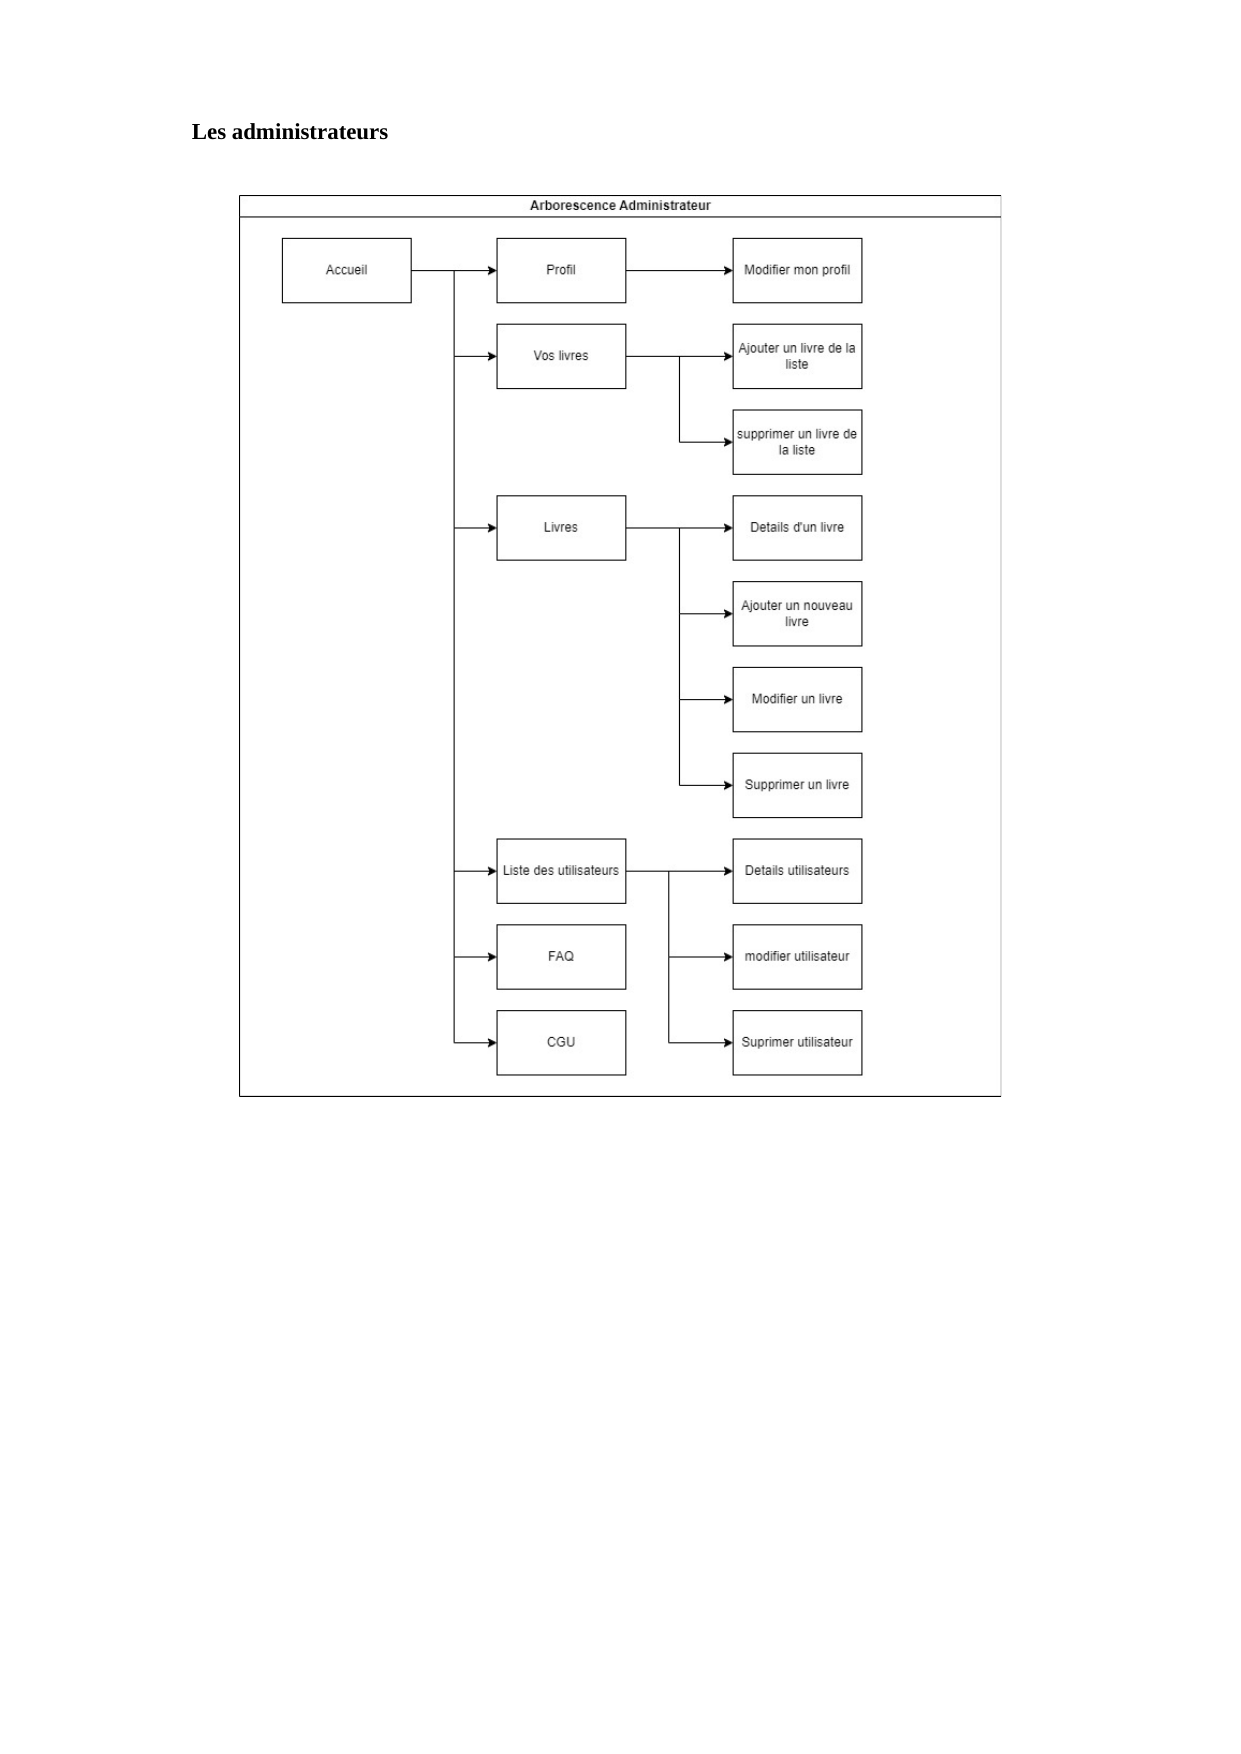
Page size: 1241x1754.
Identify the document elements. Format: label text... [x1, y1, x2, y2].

text Les administrateurs [118, 118, 1122, 144]
picture [239, 195, 1002, 1097]
